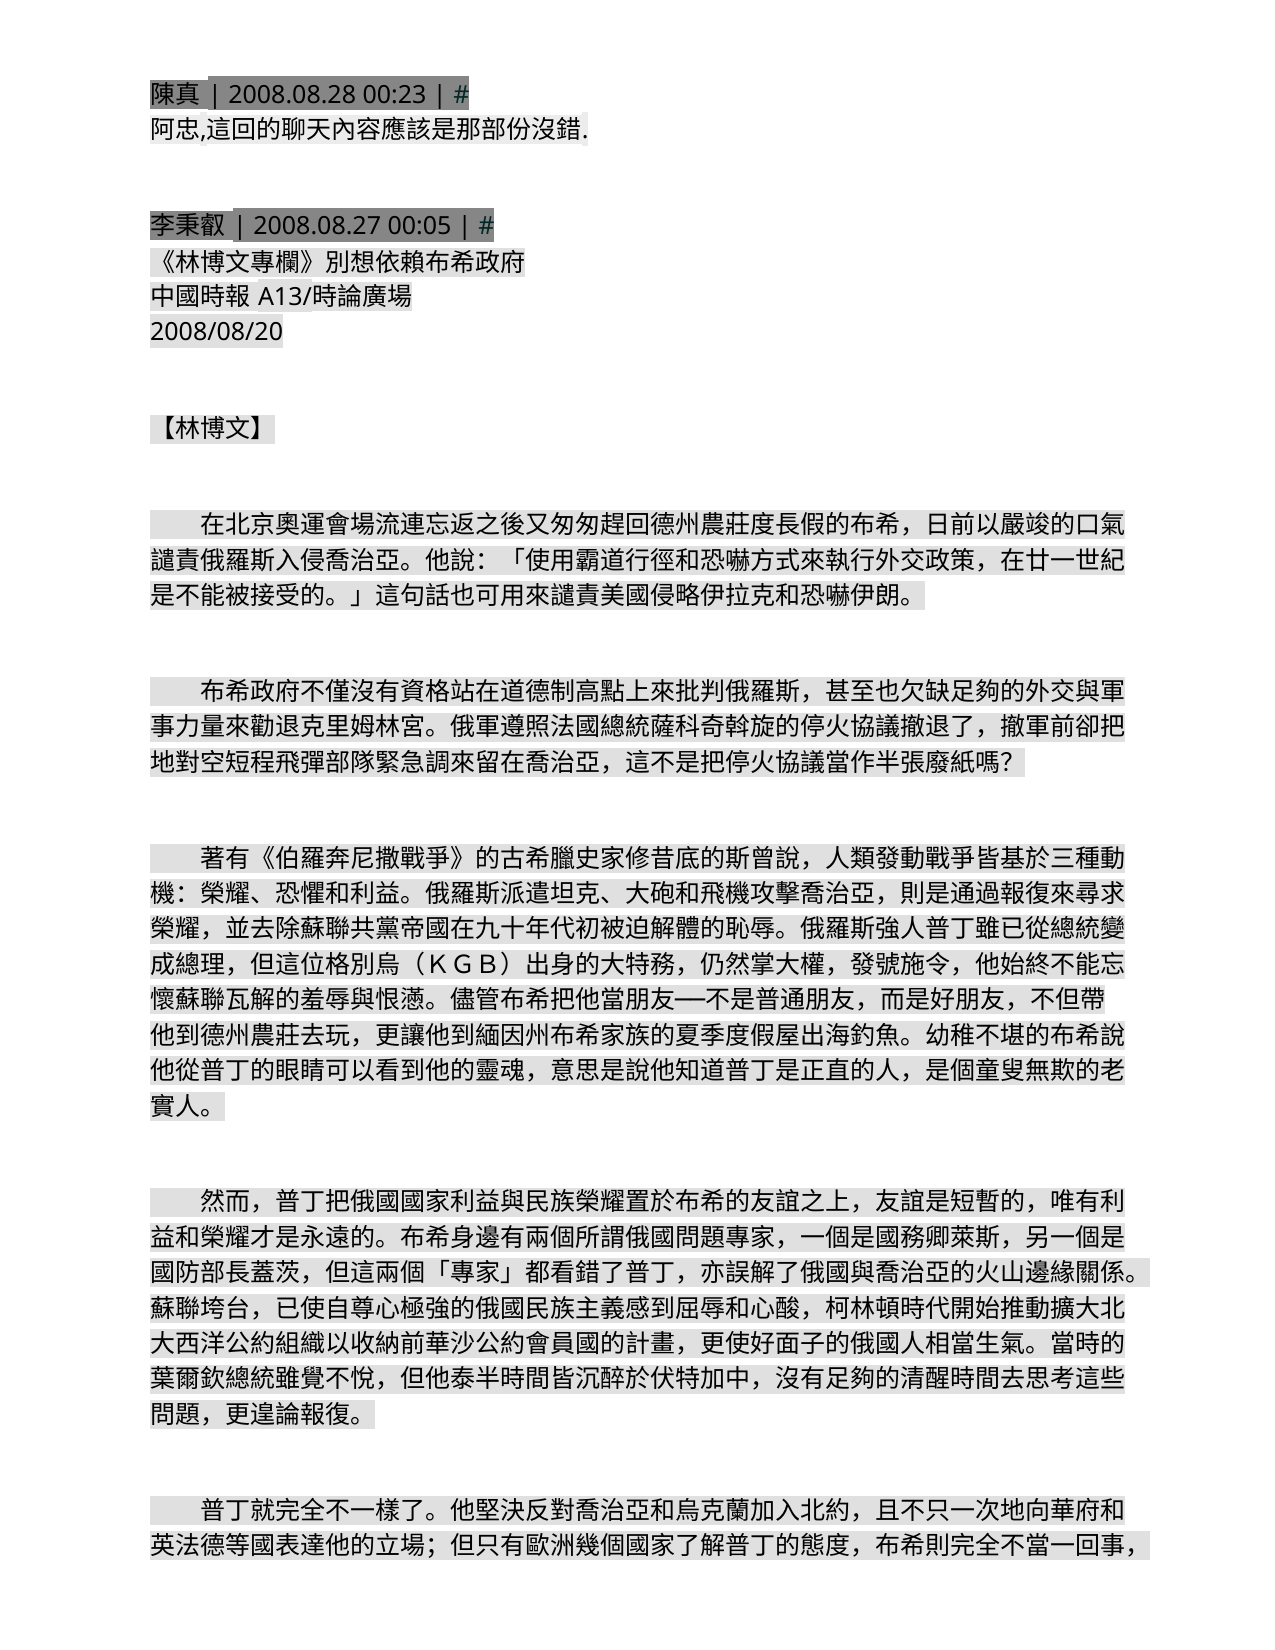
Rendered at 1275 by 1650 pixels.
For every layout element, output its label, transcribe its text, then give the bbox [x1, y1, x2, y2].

text 【林博文】 [150, 408, 1125, 444]
text 《林博文專欄》別想依賴布希政府 中國時報 A13/時論廣場 2008/08/20 [150, 242, 1125, 383]
text 阿忠,這回的聊天內容應該是那部份沒錯. [150, 110, 1125, 181]
text 布希政府不僅沒有資格站在道德制高點上來批判俄羅斯，甚至也欠缺足夠的外交與軍事力量來勸退克里姆林宮。俄軍遵照法國總統薩科奇斡旋的停火協議撤退了，撤軍前卻把地對空短程飛彈部隊緊急調來留在喬治亞，這不是把停火協議當作半張廢紙嗎？ [150, 635, 1125, 777]
text 普丁就完全不一樣了。他堅決反對喬治亞和烏克蘭加入北約，且不只一次地向華府和英法德等國表達他的立場；但只有歐洲幾個國家了解普丁的態度，布希則完全不當一回事，繼續賣力推動喬治亞和烏克蘭加入北約。普丁當面警告布希說這件事已「越過俄國的警戒線」（意即超出俄國所能忍受的範圍）；冥頑不靈的布希還是把普丁的警告當耳邊風，甚至向最愛做秀而又盲動的喬治亞總統薩卡希維利保證，他會盡全力幫喬治亞和烏克蘭向北約叩關。 [150, 1454, 1125, 1560]
text 李秉叡 | 2008.08.27 00:05 | # [150, 206, 1125, 242]
text 在北京奧運會場流連忘返之後又匆匆趕回德州農莊度長假的布希，日前以嚴竣的口氣譴責俄羅斯入侵喬治亞。他說：「使用霸道行徑和恐嚇方式來執行外交政策，在廿一世紀是不能被接受的。」這句話也可用來譴責美國侵略伊拉克和恐嚇伊朗。 [150, 469, 1125, 610]
text 然而，普丁把俄國國家利益與民族榮耀置於布希的友誼之上，友誼是短暫的，唯有利益和榮耀才是永遠的。布希身邊有兩個所謂俄國問題專家，一個是國務卿萊斯，另一個是國防部長蓋茨，但這兩個「專家」都看錯了普丁，亦誤解了俄國與喬治亞的火山邊緣關係。蘇聯垮台，已使自尊心極強的俄國民族主義感到屈辱和心酸，柯林頓時代開始推動擴大北大西洋公約組織以收納前華沙公約會員國的計畫，更使好面子的俄國人相當生氣。當時的葉爾欽總統雖覺不悅，但他泰半時間皆沉醉於伏特加中，沒有足夠的清醒時間去思考這些問題，更遑論報復。 [150, 1146, 1125, 1429]
text 著有《伯羅奔尼撒戰爭》的古希臘史家修昔底的斯曾說，人類發動戰爭皆基於三種動機：榮耀、恐懼和利益。俄羅斯派遣坦克、大砲和飛機攻擊喬治亞，則是通過報復來尋求榮耀，並去除蘇聯共黨帝國在九十年代初被迫解體的恥辱。俄羅斯強人普丁雖已從總統變成總理，但這位格別烏（ＫＧＢ）出身的大特務，仍然掌大權，發號施令，他始終不能忘懷蘇聯瓦解的羞辱與恨懣。儘管布希把他當朋友──不是普通朋友，而是好朋友，不但帶他到德州農莊去玩，更讓他到緬因州布希家族的夏季度假屋出海釣魚。幼稚不堪的布希說他從普丁的眼睛可以看到他的靈魂，意思是說他知道普丁是正直的人，是個童叟無欺的老實人。 [150, 802, 1125, 1121]
text 陳真 | 2008.08.28 00:23 | # [150, 75, 1125, 110]
